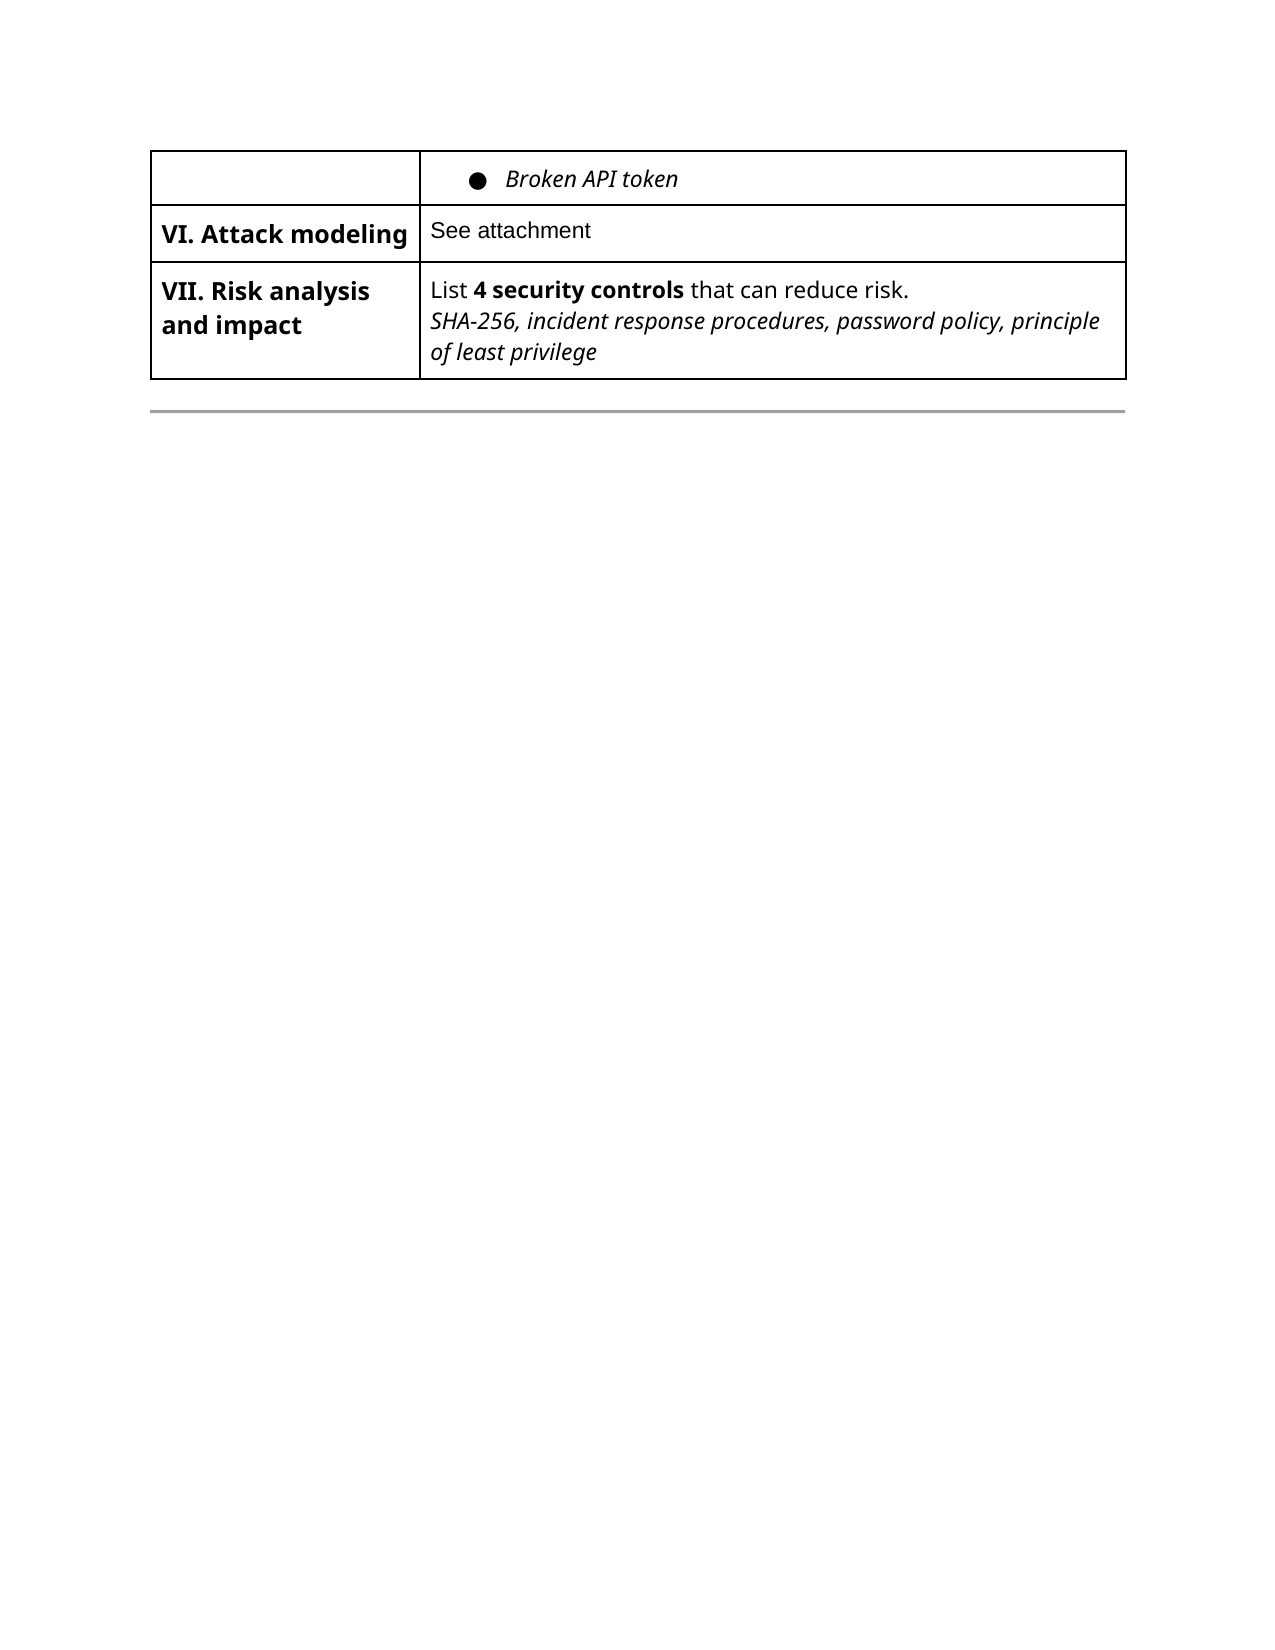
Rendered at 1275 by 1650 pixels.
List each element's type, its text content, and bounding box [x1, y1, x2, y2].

table_cell List 4 security controls that can reduce risk. SHA-256, incident response procedures, password policy, principle of least privilege [421, 263, 1125, 378]
table_cell See attachment [421, 206, 1125, 261]
table_cell VII. Risk analysis and impact [152, 263, 419, 378]
table_cell VI. Attack modeling [152, 206, 419, 261]
table_cell [152, 152, 419, 204]
table_cell List 2 vulnerabilities in the PASTA worksheet that could be exploited. Lack of prepared statements Broken API token [421, 152, 1125, 204]
